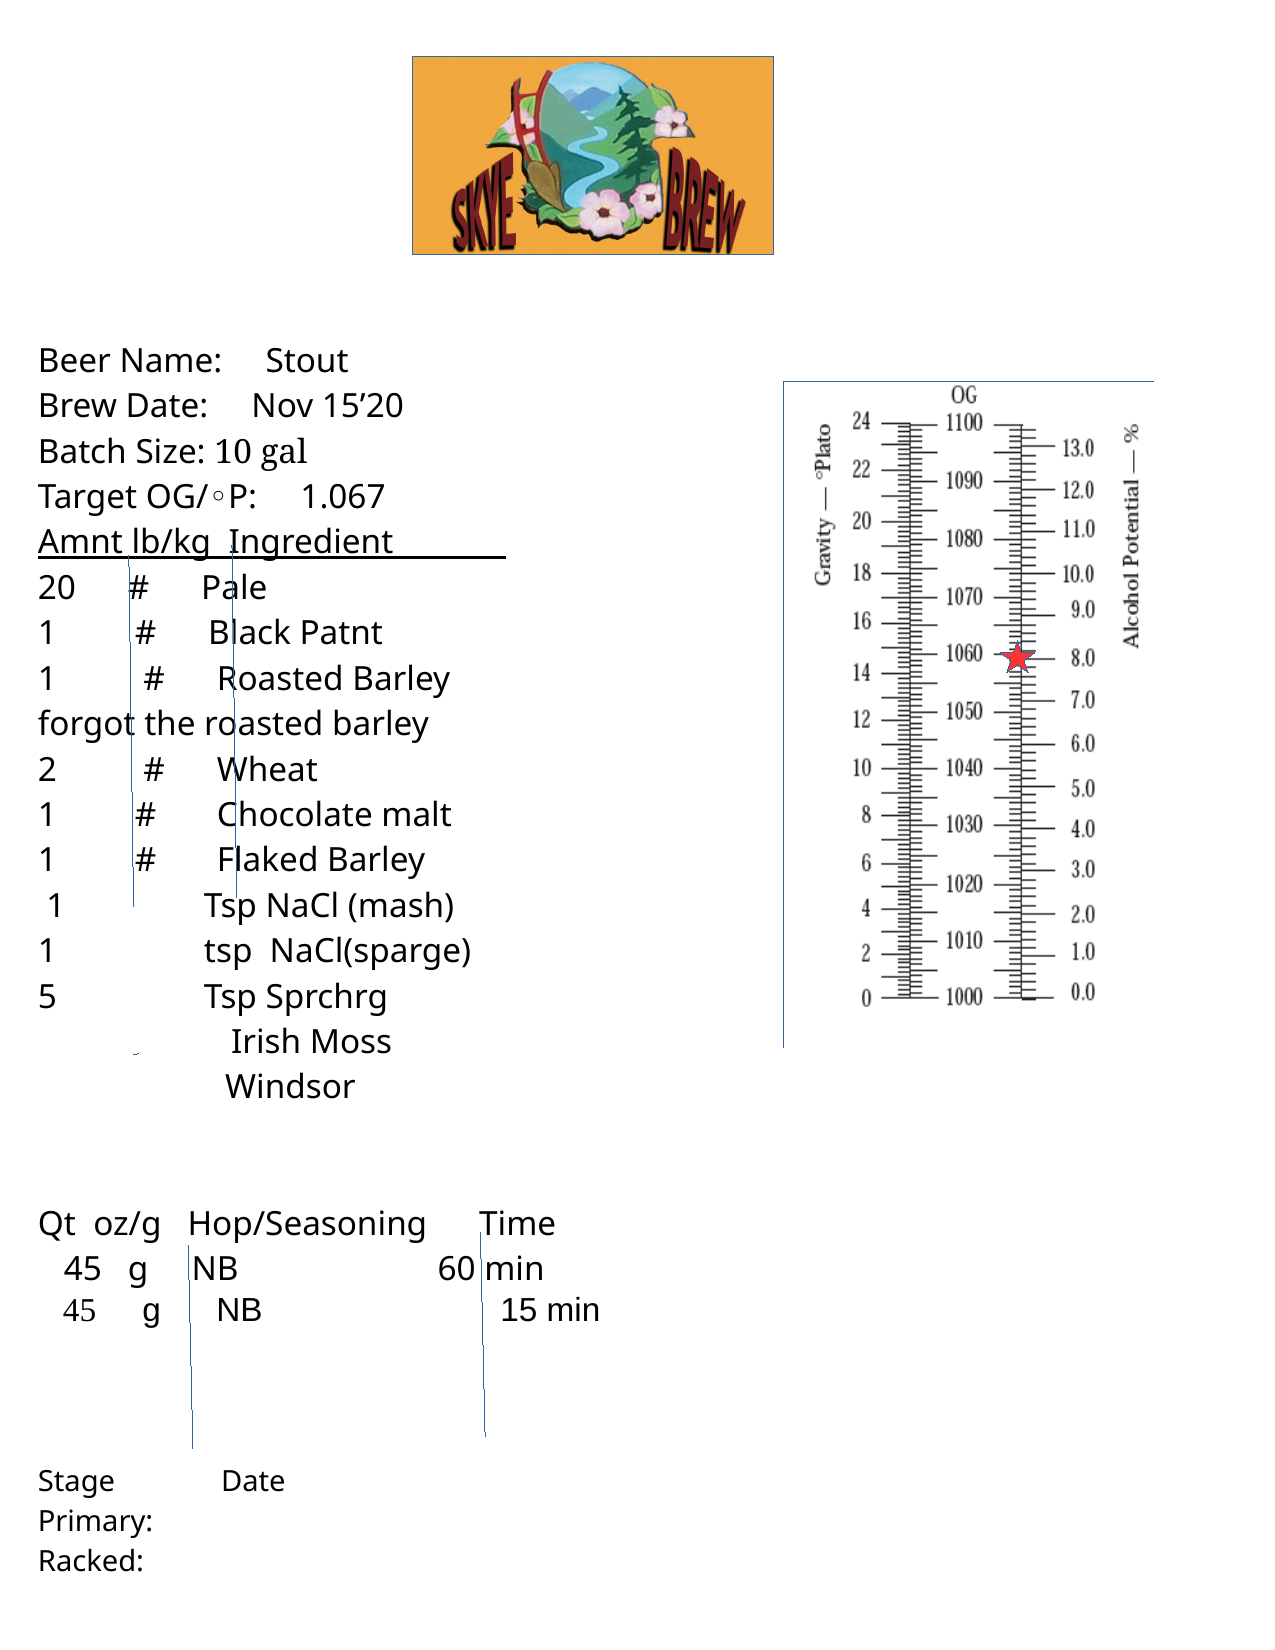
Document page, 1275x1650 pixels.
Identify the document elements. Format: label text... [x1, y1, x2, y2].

text 1 # Black Patnt [233, 609, 783, 654]
text 2 # Wheat [132, 745, 235, 791]
text 2 # Wheat [38, 745, 131, 791]
text Brew Date: Nov 15’20 [38, 382, 783, 427]
text 20 # Pale [233, 564, 783, 609]
text [1154, 882, 1237, 927]
text [1154, 382, 1237, 427]
text [1154, 836, 1237, 882]
text 1 # Chocolate malt [236, 791, 783, 836]
text forgot the roasted barley [235, 700, 783, 745]
text [1154, 654, 1237, 700]
text Windsor [38, 1063, 1237, 1109]
text 1 tsp NaCl(sparge) [38, 927, 783, 972]
text 1 # Chocolate malt [1154, 791, 1237, 836]
text 1 # Black Patnt [38, 609, 233, 654]
text [1154, 473, 1237, 518]
text Irish Moss [38, 1018, 1237, 1063]
text forgot the roasted barley [38, 700, 131, 745]
text [1154, 427, 1237, 473]
text 1 Tsp NaCl (mash) [38, 882, 783, 927]
text 20 # Pale [1154, 564, 1237, 609]
text Primary: [38, 1500, 1237, 1540]
text [1154, 972, 1237, 1018]
text 1 # Chocolate malt [38, 791, 235, 836]
text # Roasted Barley [131, 654, 783, 700]
text 45 g NB 60 min [38, 1245, 1237, 1290]
text 2 # Wheat [1154, 745, 1237, 791]
text Qt oz/g Hop/Seasoning Time [38, 1199, 1237, 1245]
text Racked: [38, 1540, 1237, 1580]
text 1 # Flaked Barley [38, 836, 783, 882]
text 2 # Wheat [235, 745, 783, 791]
text Batch Size: 10 gal [38, 427, 783, 473]
text 1 # Black Patnt [1154, 609, 1237, 654]
text Beer Name: Stout [38, 337, 1237, 382]
text Amnt lb/kg Ingredient [38, 518, 783, 564]
text [1154, 927, 1237, 972]
text 20 # Pale [38, 564, 232, 609]
text Stage Date [38, 1415, 1237, 1500]
text 5 Tsp Sprchrg [38, 972, 783, 1018]
text forgot the roasted barley [131, 700, 234, 745]
text forgot the roasted barley [1154, 700, 1237, 745]
text Target OG/◦P: 1.067 [38, 473, 783, 518]
text 1 [38, 654, 130, 700]
text [1154, 518, 1237, 564]
text 45 g NB 15 min [38, 1290, 1237, 1329]
